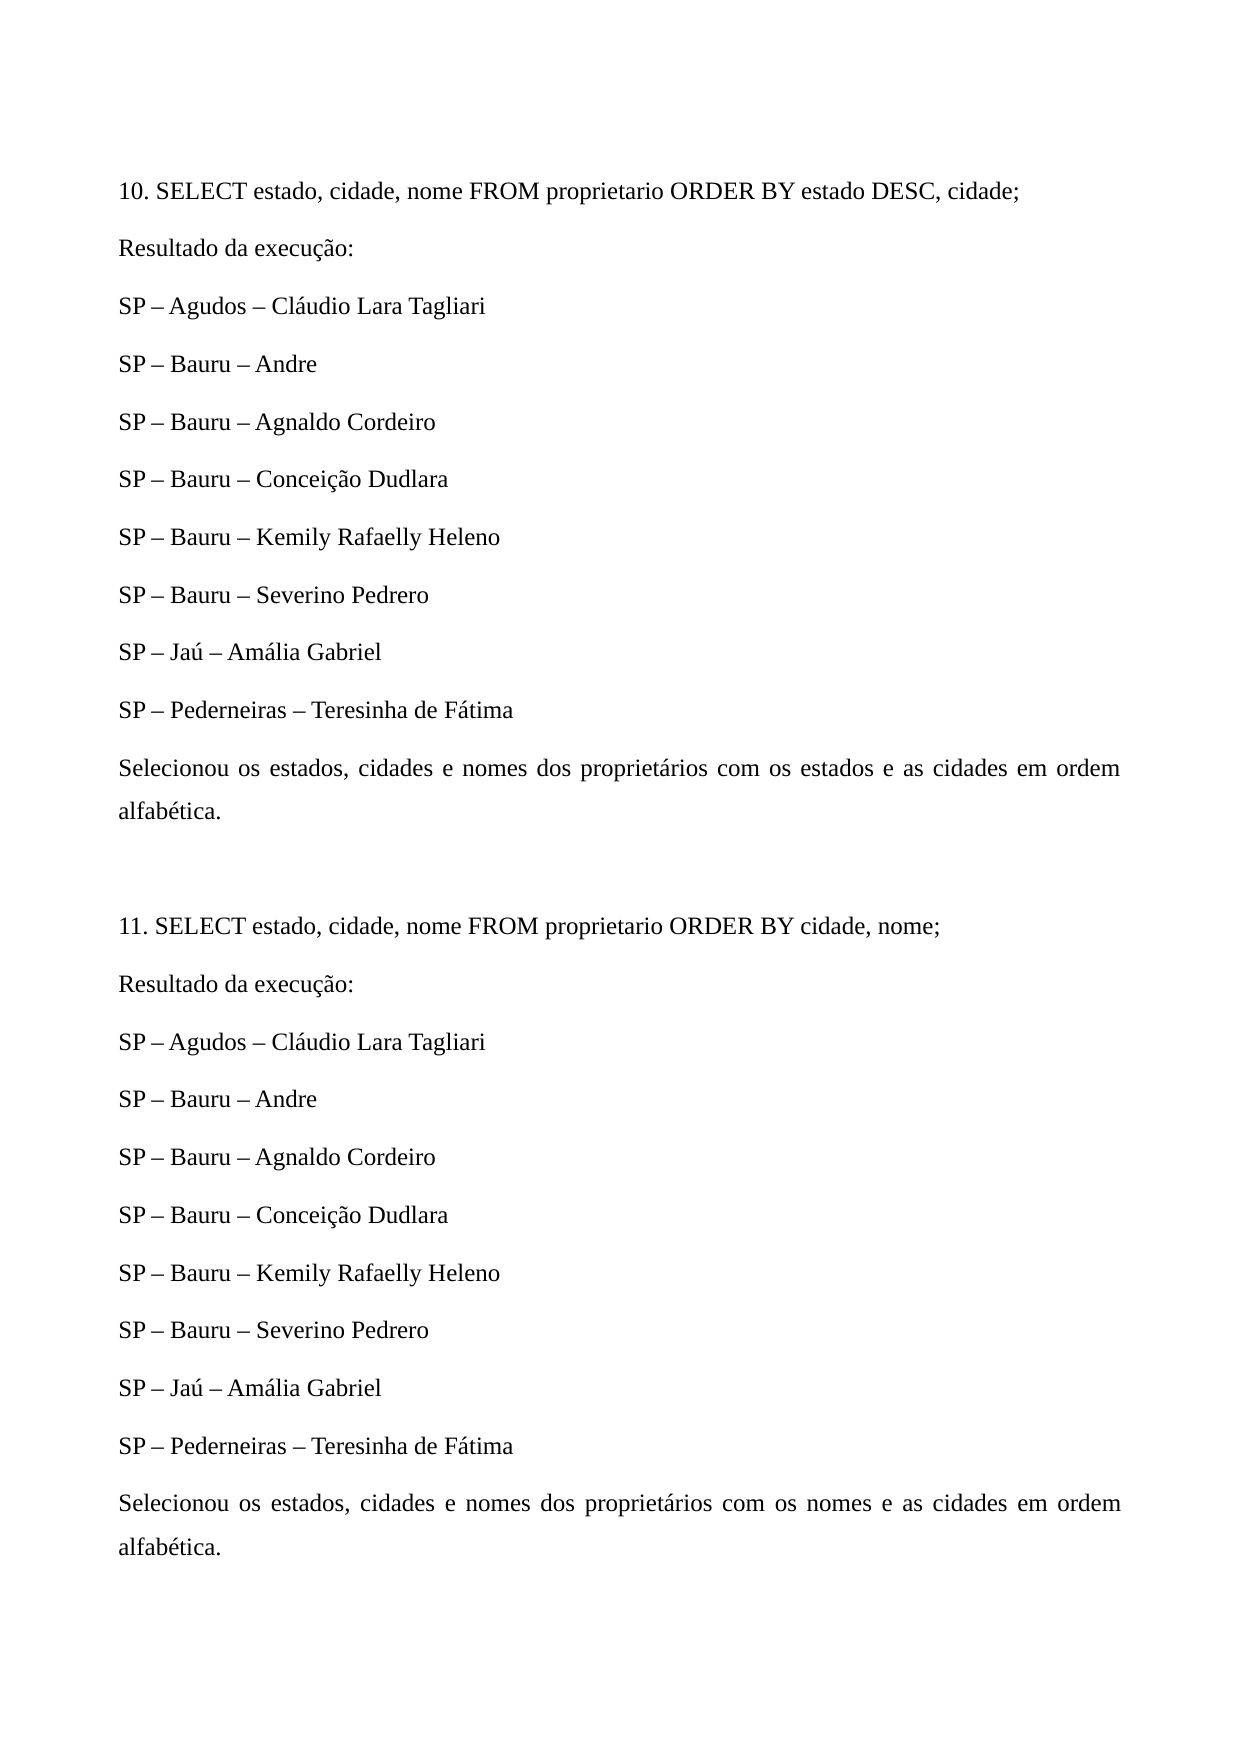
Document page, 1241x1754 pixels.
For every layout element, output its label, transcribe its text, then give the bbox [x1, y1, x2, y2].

text SP – Bauru – Conceição Dudlara [118, 1200, 1122, 1229]
text Selecionou os estados, cidades e nomes dos proprietários com os estados e as cidades em ordem alfabética. [118, 753, 1122, 825]
text SP – Pederneiras – Teresinha de Fátima [118, 1431, 1122, 1459]
text SP – Pederneiras – Teresinha de Fátima [118, 695, 1122, 724]
text Resultado da execução: [118, 233, 1122, 262]
text SP – Bauru – Kemily Rafaelly Heleno [118, 1258, 1122, 1286]
text 11. SELECT estado, cidade, nome FROM proprietario ORDER BY cidade, nome; [118, 911, 1122, 940]
text SP – Jaú – Amália Gabriel [118, 1373, 1122, 1402]
text SP – Agudos – Cláudio Lara Tagliari [118, 291, 1122, 320]
text Resultado da execução: [118, 969, 1122, 998]
text SP – Agudos – Cláudio Lara Tagliari [118, 1027, 1122, 1056]
text 10. SELECT estado, cidade, nome FROM proprietario ORDER BY estado DESC, cidade; [118, 176, 1122, 204]
text SP – Bauru – Conceição Dudlara [118, 464, 1122, 493]
text SP – Bauru – Andre [118, 1084, 1122, 1113]
text SP – Jaú – Amália Gabriel [118, 637, 1122, 666]
text SP – Bauru – Agnaldo Cordeiro [118, 1142, 1122, 1171]
text Selecionou os estados, cidades e nomes dos proprietários com os nomes e as cidades em ordem alfabética. [118, 1488, 1122, 1560]
text SP – Bauru – Agnaldo Cordeiro [118, 407, 1122, 435]
text SP – Bauru – Andre [118, 349, 1122, 378]
text SP – Bauru – Kemily Rafaelly Heleno [118, 522, 1122, 551]
text SP – Bauru – Severino Pedrero [118, 580, 1122, 608]
text SP – Bauru – Severino Pedrero [118, 1315, 1122, 1344]
